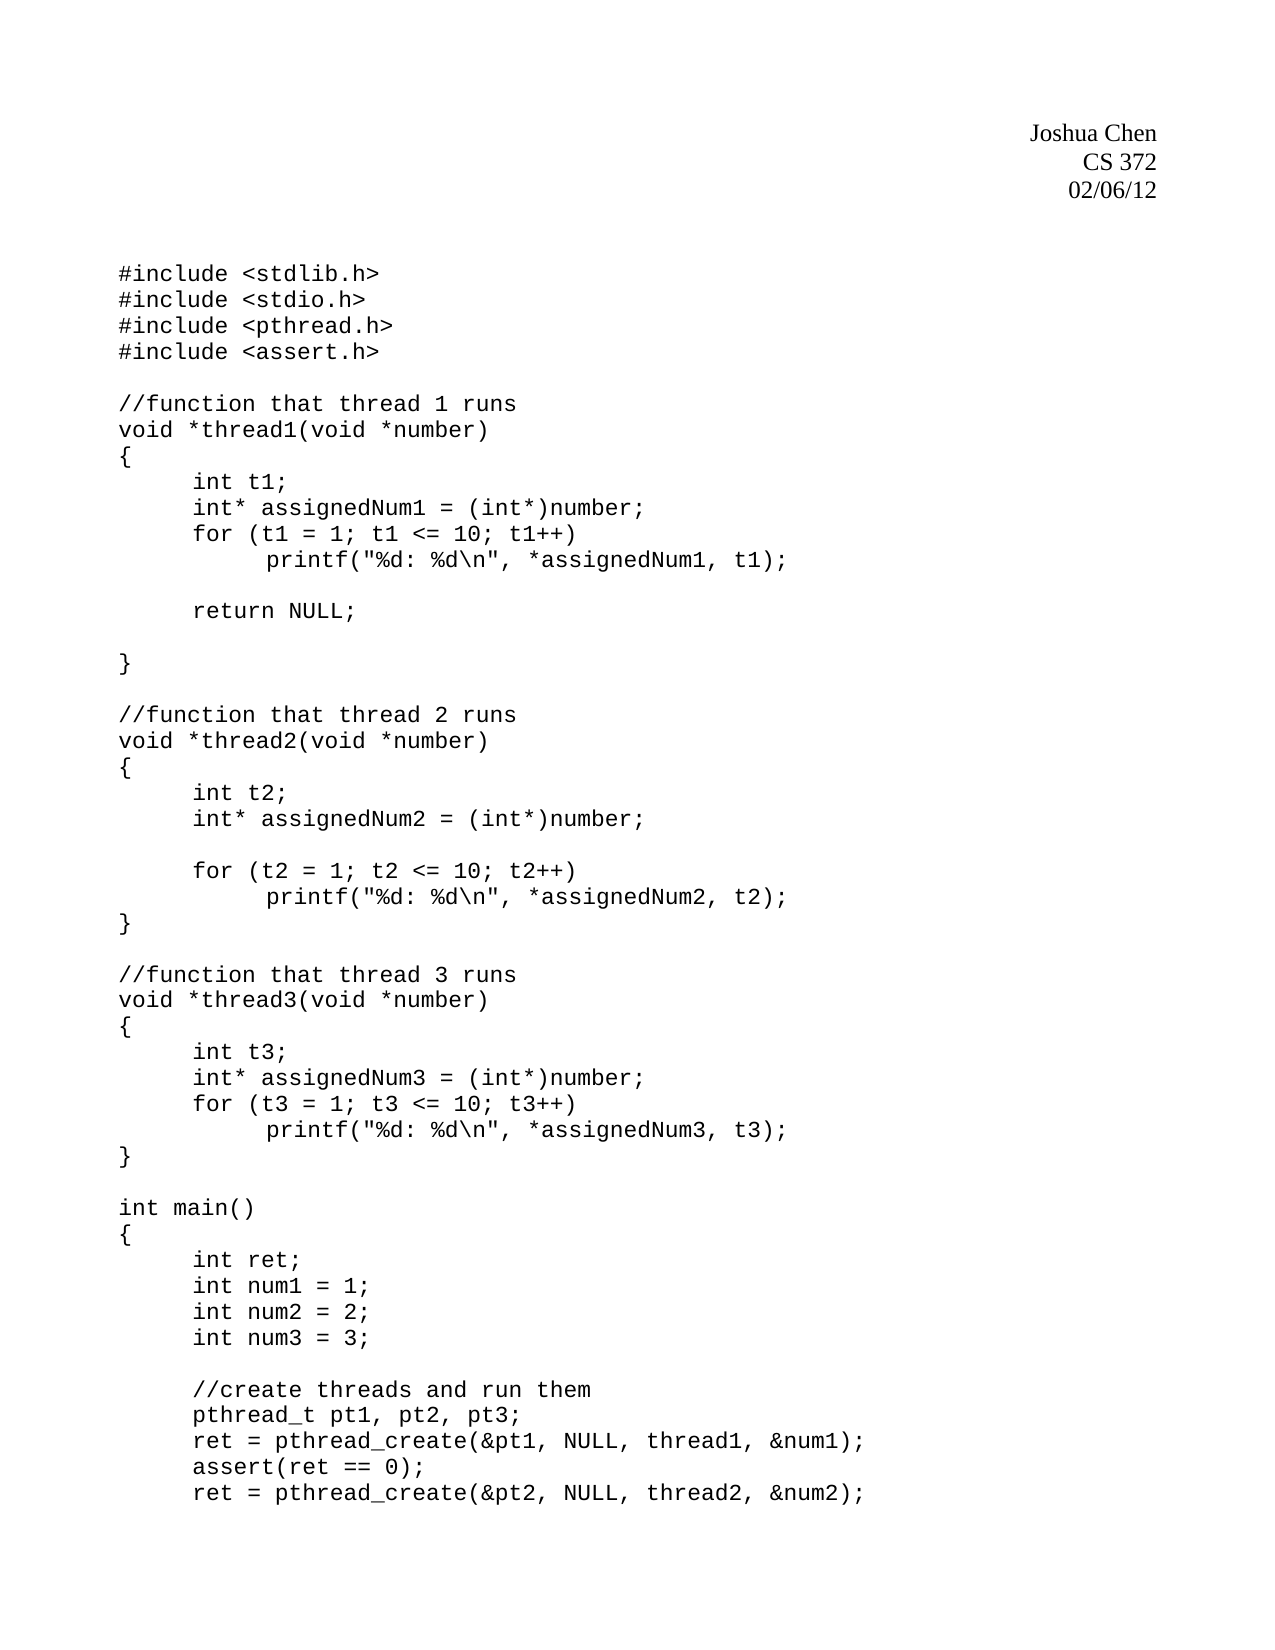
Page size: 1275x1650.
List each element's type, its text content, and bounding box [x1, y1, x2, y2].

text int* assignedNum3 = (int*)number; [118, 1067, 1157, 1093]
text #include <stdlib.h> [118, 263, 1157, 288]
text void *thread1(void *number) [118, 418, 1157, 444]
text for (t2 = 1; t2 <= 10; t2++) [118, 859, 1157, 885]
text #include <pthread.h> [118, 314, 1157, 340]
text int t2; [118, 781, 1157, 807]
text void *thread2(void *number) [118, 729, 1157, 755]
text int* assignedNum2 = (int*)number; [118, 807, 1157, 833]
text } [118, 652, 1157, 678]
text int* assignedNum1 = (int*)number; [118, 496, 1157, 522]
text } [118, 1144, 1157, 1170]
text //function that thread 1 runs [118, 392, 1157, 418]
text #include <stdio.h> [118, 288, 1157, 314]
text printf("%d: %d\n", *assignedNum3, t3); [118, 1118, 1157, 1144]
text for (t1 = 1; t1 <= 10; t1++) [118, 522, 1157, 548]
text int t3; [118, 1041, 1157, 1067]
text //function that thread 2 runs [118, 703, 1157, 729]
text int num1 = 1; [118, 1274, 1157, 1300]
text void *thread3(void *number) [118, 989, 1157, 1015]
text printf("%d: %d\n", *assignedNum2, t2); [118, 885, 1157, 911]
text printf("%d: %d\n", *assignedNum1, t1); [118, 548, 1157, 574]
text { [118, 1015, 1157, 1041]
text pthread_t pt1, pt2, pt3; [118, 1404, 1157, 1430]
text //create threads and run them [118, 1378, 1157, 1404]
text int ret; [118, 1248, 1157, 1274]
text for (t3 = 1; t3 <= 10; t3++) [118, 1093, 1157, 1118]
text #include <assert.h> [118, 340, 1157, 366]
text int main() [118, 1196, 1157, 1222]
text assert(ret == 0); [118, 1456, 1157, 1482]
text return NULL; [118, 600, 1157, 626]
text { [118, 755, 1157, 781]
text { [118, 1222, 1157, 1248]
text { [118, 444, 1157, 470]
text int t1; [118, 470, 1157, 496]
text int num3 = 3; [118, 1326, 1157, 1352]
text ret = pthread_create(&pt1, NULL, thread1, &num1); [118, 1430, 1157, 1456]
text ret = pthread_create(&pt2, NULL, thread2, &num2); [118, 1482, 1157, 1508]
text //function that thread 3 runs [118, 963, 1157, 989]
text int num2 = 2; [118, 1300, 1157, 1326]
text } [118, 911, 1157, 937]
